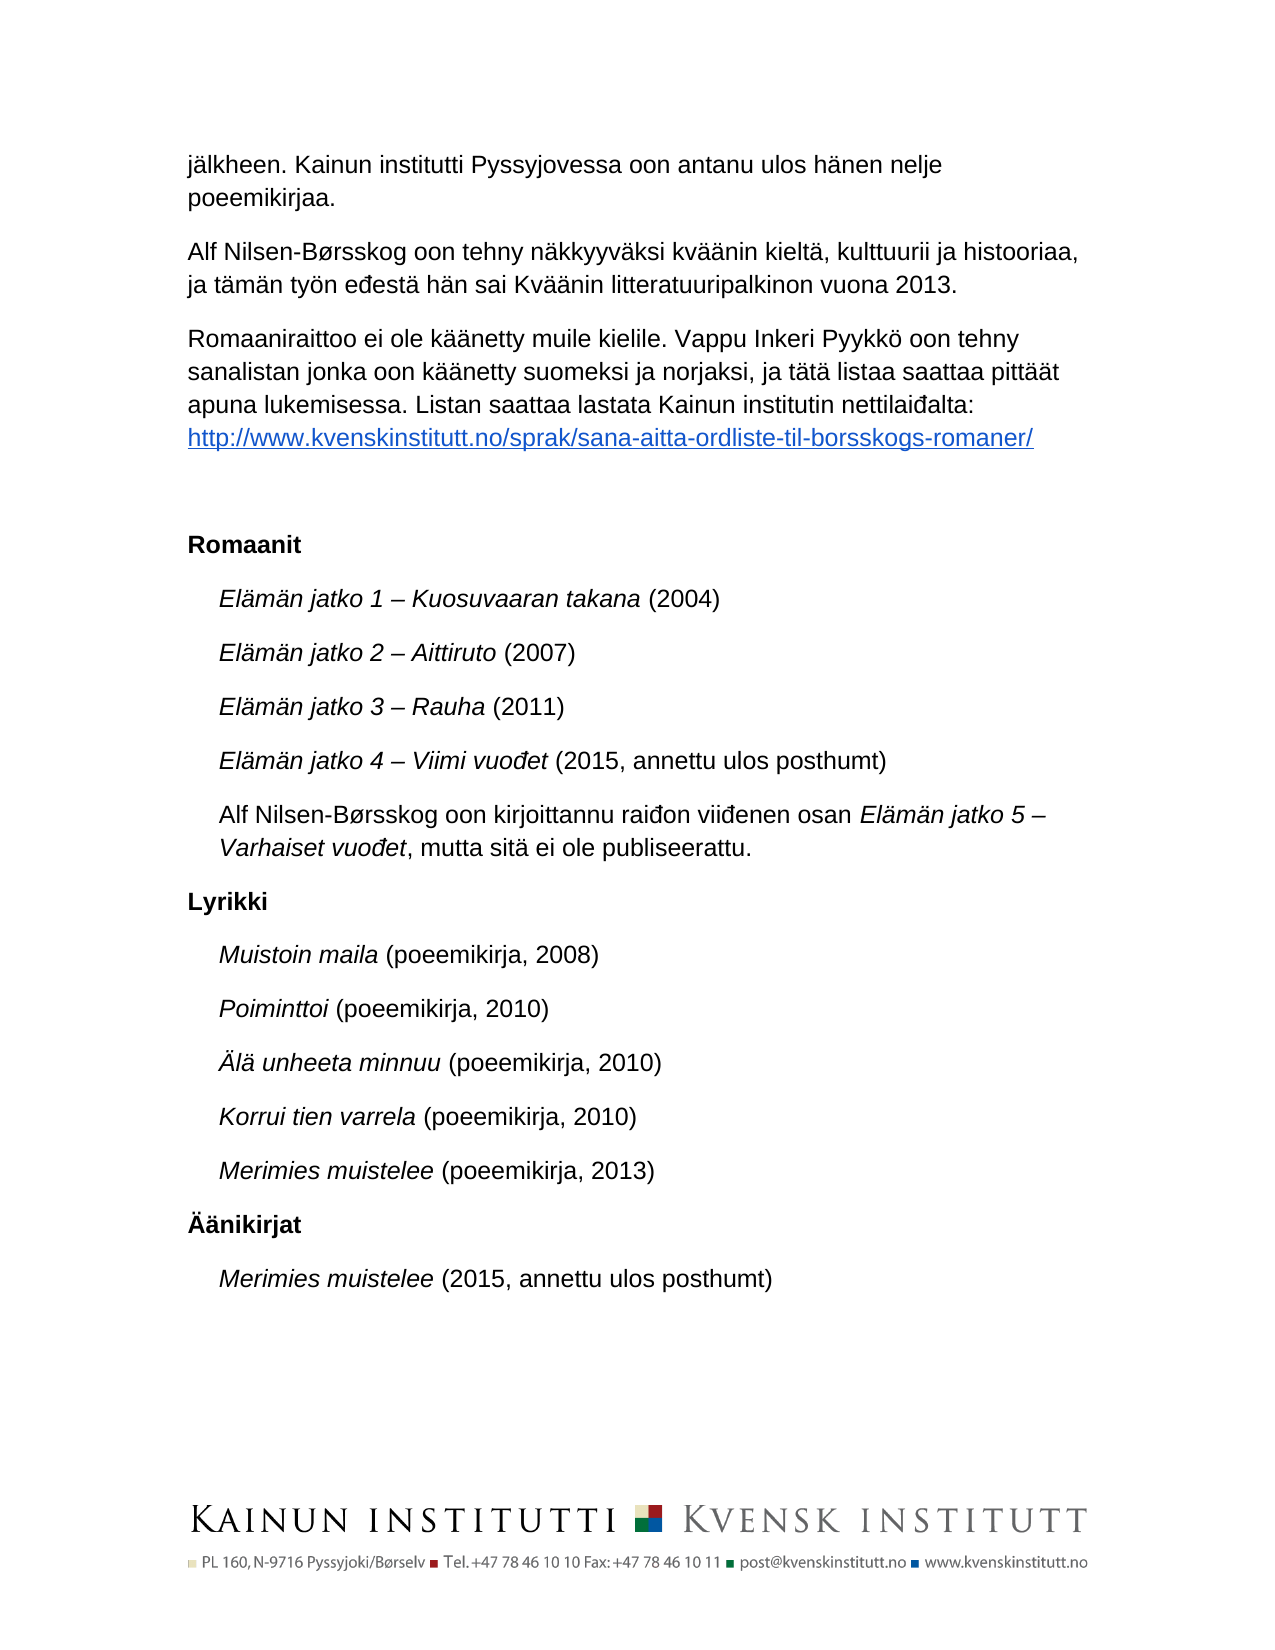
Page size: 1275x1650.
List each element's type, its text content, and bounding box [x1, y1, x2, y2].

text Elämän jatko 1 – Kuosuvaaran takana (2004) [219, 584, 1087, 613]
text Merimies muistelee (poeemikirja, 2013) [219, 1156, 1087, 1185]
text Äänikirjat [187, 1210, 1087, 1238]
text Elämän jatko 2 – Aittiruto (2007) [219, 638, 1087, 667]
text Romaanit [187, 531, 1087, 559]
picture [187, 1505, 1088, 1573]
text Alf Nilsen-Børsskog oon tehny näkkyyväksi kväänin kieltä, kulttuurii ja histooriaa, ja tämän työn eđestä hän sai Kväänin litteratuuripalkinon vuona 2013. [187, 237, 1087, 299]
text Elämän jatko 4 – Viimi vuođet (2015, annettu ulos posthumt) [219, 746, 1087, 775]
text Poiminttoi (poeemikirja, 2010) [219, 994, 1087, 1023]
text Korrui tien varrela (poeemikirja, 2010) [219, 1102, 1087, 1131]
text Muistoin maila (poeemikirja, 2008) [219, 941, 1087, 969]
text Elämän jatko 3 – Rauha (2011) [219, 692, 1087, 721]
text jälkheen. Kainun institutti Pyssyjovessa oon antanu ulos hänen nelje poeemikirjaa. [187, 150, 1087, 212]
text Älä unheeta minnuu (poeemikirja, 2010) [219, 1048, 1087, 1077]
text Merimies muistelee (2015, annettu ulos posthumt) [219, 1264, 1087, 1292]
text Romaaniraittoo ei ole käänetty muile kielile. Vappu Inkeri Pyykkö oon tehny sanalistan jonka oon käänetty suomeksi ja norjaksi, ja tätä listaa saattaa pittäät apuna lukemisessa. Listan saattaa lastata Kainun institutin nettilaiđalta: http://www.kvenskinstitutt.no/sprak/sana-aitta-ordliste-til-borsskogs-romaner/ [187, 324, 1087, 452]
text Alf Nilsen-Børsskog oon kirjoittannu raiđon viiđenen osan Elämän jatko 5 – Varhaiset vuođet, mutta sitä ei ole publiseerattu. [219, 800, 1087, 862]
text Lyrikki [187, 887, 1087, 915]
